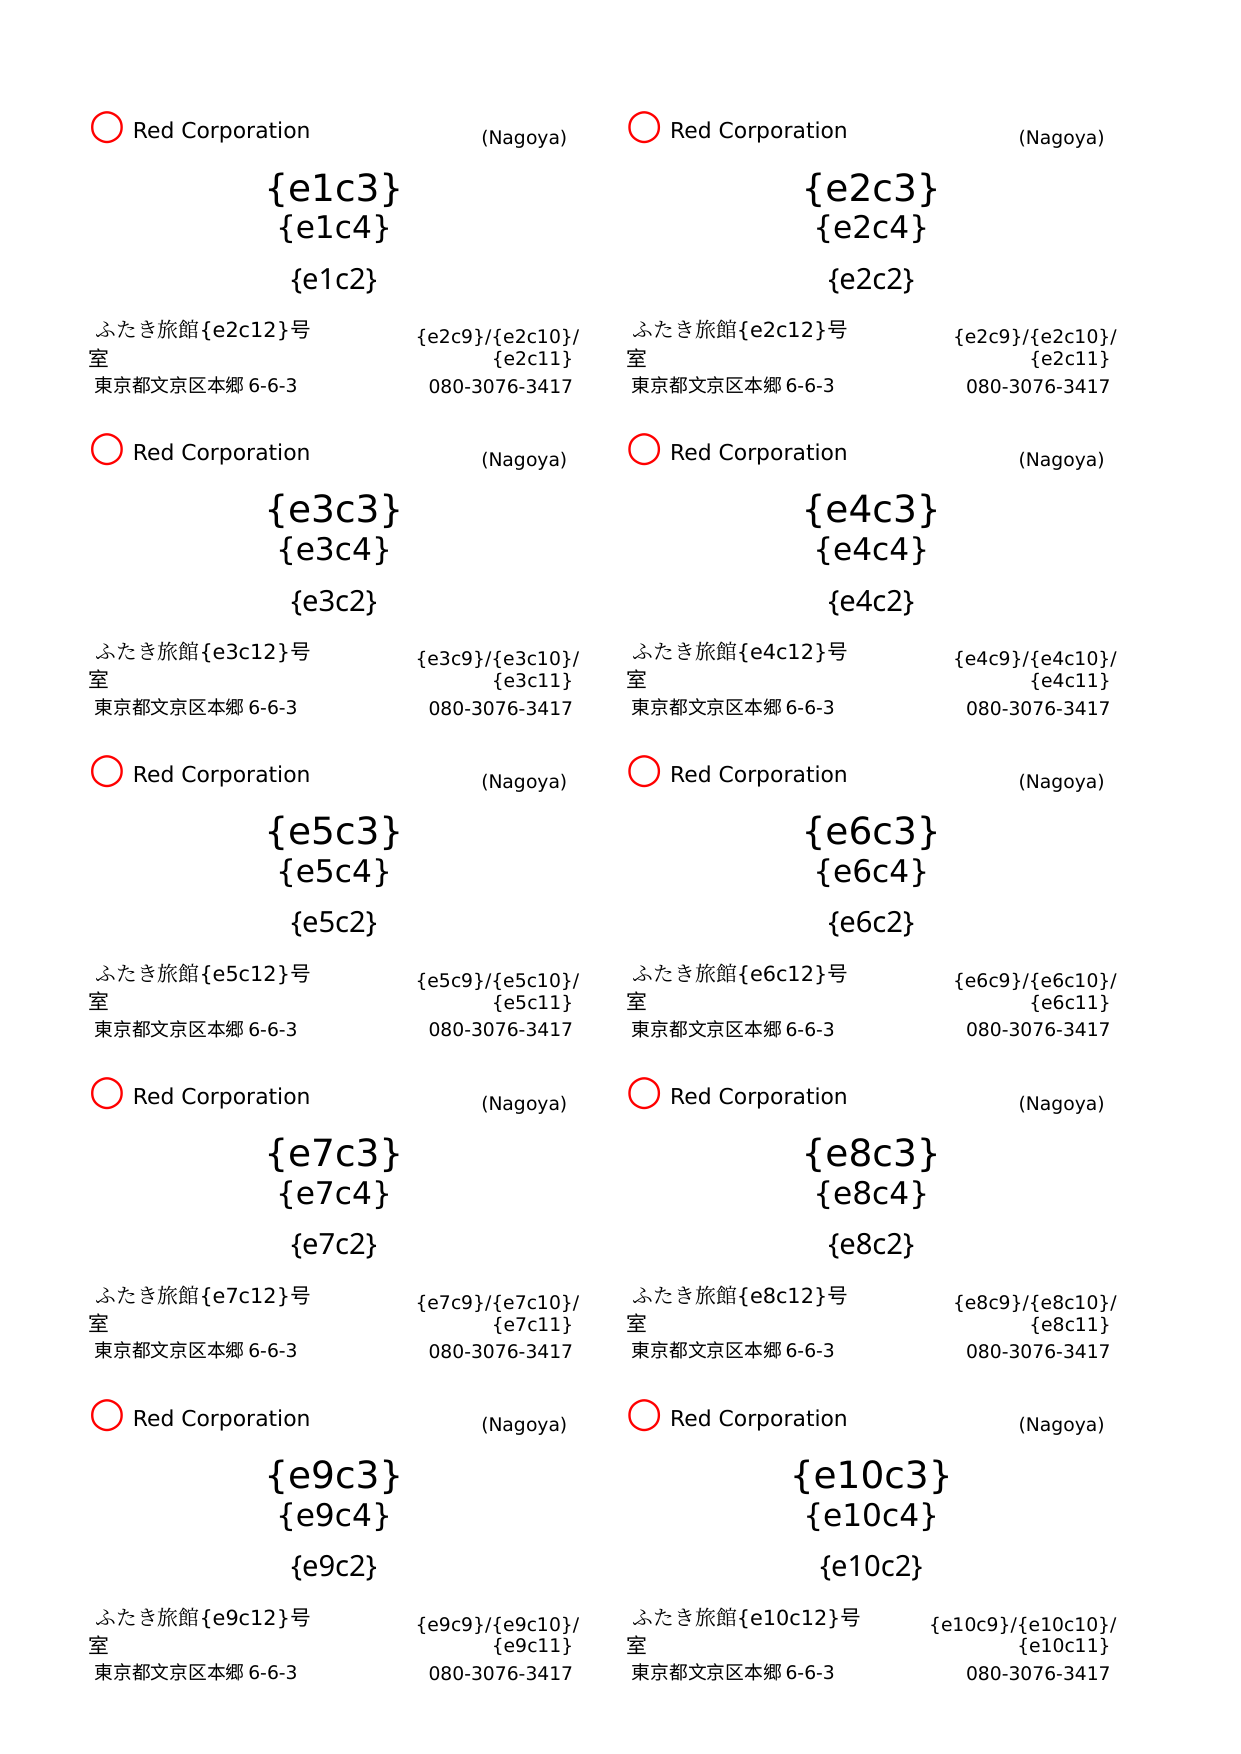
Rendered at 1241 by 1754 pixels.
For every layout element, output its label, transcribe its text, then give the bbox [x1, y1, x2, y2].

table_header (Nagoya) [334, 738, 584, 798]
table_cell {e6c3} {e6c4} {e6c2} [602, 721, 1140, 1042]
table_header ふたき旅館{e3c12}号室 東京都文京区本郷6-6-3 [83, 631, 333, 721]
table_header ○ Red Corporation [83, 1060, 333, 1120]
table_header {e2c9}/{e2c10}/{e2c11} 080-3076-3417 [871, 310, 1122, 399]
table_cell {e9c3} {e9c4} {e9c2} [65, 1364, 602, 1686]
table_header ふたき旅館{e6c12}号室 東京都文京区本郷6-6-3 [620, 953, 871, 1042]
table_header ふたき旅館{e2c12}号室 東京都文京区本郷6-6-3 [620, 310, 871, 399]
table_cell {e5c3} {e5c4} {e5c2} [65, 721, 602, 1042]
table_header ふたき旅館{e10c12}号室 東京都文京区本郷6-6-3 [620, 1597, 871, 1686]
table_header ふたき旅館{e8c12}号室 東京都文京区本郷6-6-3 [620, 1275, 871, 1364]
table_header ○ Red Corporation [83, 738, 333, 798]
table_header ○ Red Corporation [620, 738, 871, 798]
table_header ○ Red Corporation [83, 1382, 333, 1442]
table_header ○ Red Corporation [620, 1382, 871, 1442]
table_header (Nagoya) [871, 1060, 1122, 1120]
table_header ○ Red Corporation [83, 416, 333, 476]
table_header {e4c9}/{e4c10}/{e4c11} 080-3076-3417 [871, 631, 1122, 721]
table_header ○ Red Corporation [620, 416, 871, 476]
table_header {e2c9}/{e2c10}/{e2c11} 080-3076-3417 [334, 310, 584, 399]
table_header (Nagoya) [334, 416, 584, 476]
table_header ふたき旅館{e4c12}号室 東京都文京区本郷6-6-3 [620, 631, 871, 721]
table_header (Nagoya) [871, 1382, 1122, 1442]
table_header ○ Red Corporation [620, 1060, 871, 1120]
table_header {e2c3} {e2c4} {e2c2} [602, 77, 1140, 399]
table_header (Nagoya) [334, 1060, 584, 1120]
table_header (Nagoya) [871, 738, 1122, 798]
table_header {e10c9}/{e10c10}/{e10c11} 080-3076-3417 [871, 1597, 1122, 1686]
table_header (Nagoya) [871, 416, 1122, 476]
table_header {e7c9}/{e7c10}/{e7c11} 080-3076-3417 [334, 1275, 584, 1364]
table_header ふたき旅館{e9c12}号室 東京都文京区本郷6-6-3 [83, 1597, 333, 1686]
table_cell {e3c3} {e3c4} {e3c2} [65, 399, 602, 721]
table_header ○ Red Corporation [620, 95, 871, 154]
table_header (Nagoya) [334, 95, 584, 154]
table_header {e1c3} {e1c4} {e1c2} [65, 77, 602, 399]
table_header ふたき旅館{e2c12}号室 東京都文京区本郷6-6-3 [83, 310, 333, 399]
table_cell {e4c3} {e4c4} {e4c2} [602, 399, 1140, 721]
table_header {e3c9}/{e3c10}/{e3c11} 080-3076-3417 [334, 631, 584, 721]
table_header (Nagoya) [871, 95, 1122, 154]
table_cell {e7c3} {e7c4} {e7c2} [65, 1043, 602, 1364]
table_header ふたき旅館{e7c12}号室 東京都文京区本郷6-6-3 [83, 1275, 333, 1364]
table_header {e8c9}/{e8c10}/{e8c11} 080-3076-3417 [871, 1275, 1122, 1364]
table_header {e6c9}/{e6c10}/{e6c11} 080-3076-3417 [871, 953, 1122, 1042]
table_header ふたき旅館{e5c12}号室 東京都文京区本郷6-6-3 [83, 953, 333, 1042]
table_header (Nagoya) [334, 1382, 584, 1442]
table_cell {e10c3} {e10c4} {e10c2} [602, 1364, 1140, 1686]
table_header {e9c9}/{e9c10}/{e9c11} 080-3076-3417 [334, 1597, 584, 1686]
table_cell {e8c3} {e8c4} {e8c2} [602, 1043, 1140, 1364]
table_header ○ Red Corporation [83, 95, 333, 154]
table_header {e5c9}/{e5c10}/{e5c11} 080-3076-3417 [334, 953, 584, 1042]
